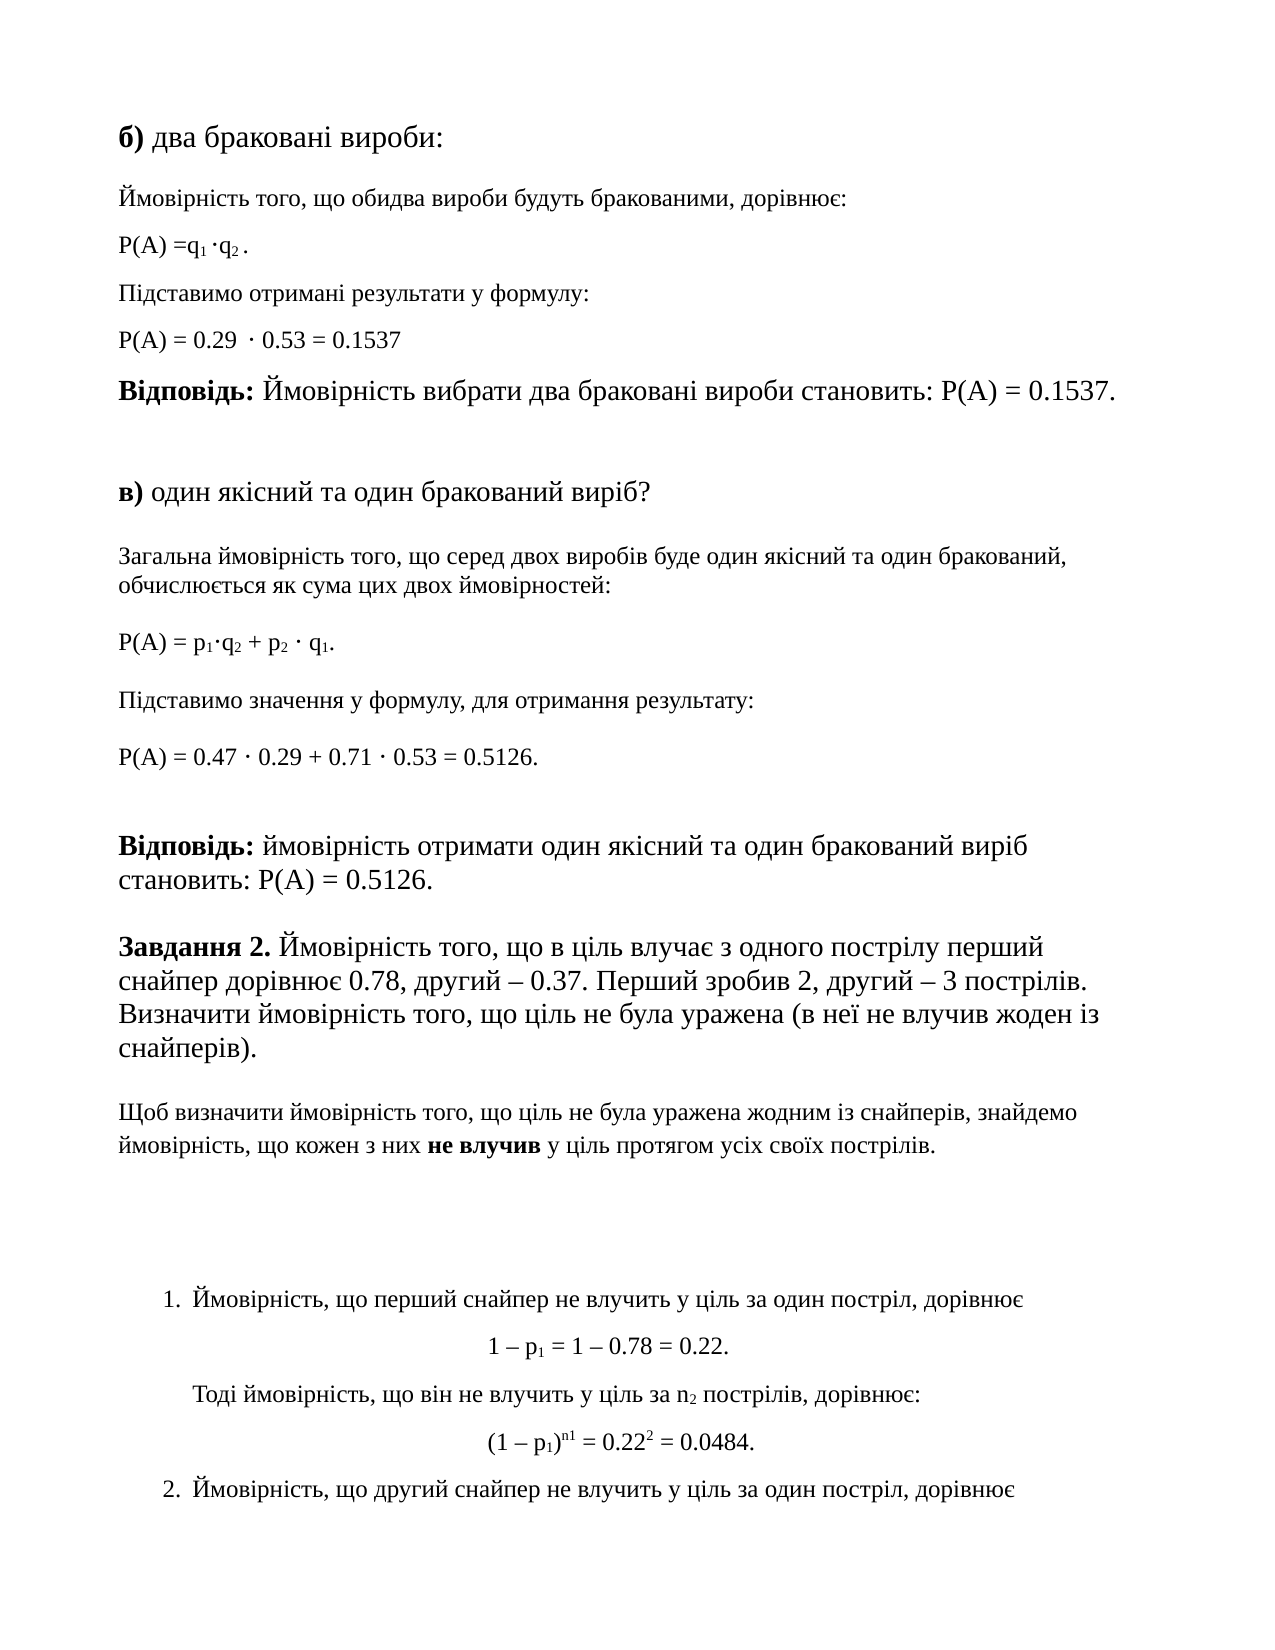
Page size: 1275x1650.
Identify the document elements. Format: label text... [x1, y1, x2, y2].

text Підставимо отримані результати у формулу: [118, 278, 1157, 307]
text P(A) = 0.29 ⋅ 0.53 = 0.1537 [118, 326, 1157, 354]
text Ймовірність того, що обидва вироби будуть бракованими, дорівнює: [118, 183, 1157, 212]
text P(A) = p1⋅q2 + p2 ⋅ q1. [118, 627, 1157, 656]
text Визначити ймовірність того, що ціль не була уражена (в неї не влучив жоден із [118, 996, 1157, 1030]
text снайпер дорівнює 0.78, другий – 0.37. Перший зробив 2, другий – 3 пострілів. [118, 963, 1157, 996]
text Загальна ймовірність того, що серед двох виробів буде один якісний та один бракований, обчислюється як сума цих двох ймовірностей: [118, 541, 1157, 598]
list 1 – p1 = 1 – 0.78 = 0.22. [162, 1331, 1157, 1360]
text в) один якісний та один бракований виріб? [118, 474, 1157, 507]
text Відповідь: ймовірність отримати один якісний та один бракований виріб становить: P(A) = 0.5126. [118, 828, 1157, 896]
text Підставимо значення у формулу, для отримання результату: [118, 685, 1157, 713]
text снайперів). [118, 1030, 1157, 1063]
list (1 – p1)n1 = 0.222 = 0.0484. [458, 1427, 1157, 1455]
text б) два браковані вироби: [118, 118, 1157, 154]
text Відповідь: Ймовірність вибрати два браковані вироби становить: P(A) = 0.1537. [118, 373, 1157, 407]
text P(A) =q1 ⋅q2 ​. [118, 230, 1157, 259]
text Завдання 2. Ймовірність того, що в ціль влучає з одного пострілу перший [118, 929, 1157, 963]
list Тоді ймовірність, що він не влучить у ціль за n2​ пострілів, дорівнює: [162, 1379, 1157, 1408]
text P(A) = 0.47 ⋅ 0.29 + 0.71 ⋅ 0.53 = 0.5126. [118, 742, 1157, 771]
list Ймовірність, що перший снайпер не влучить у ціль за один постріл, дорівнює [162, 1284, 1157, 1312]
text Щоб визначити ймовірність того, що ціль не була уражена жодним із снайперів, знайдемо ймовірність, що кожен з них не влучив у ціль протягом усіх своїх пострілів. [118, 1097, 1157, 1159]
list Ймовірність, що другий снайпер не влучить у ціль за один постріл, дорівнює [162, 1474, 1157, 1503]
